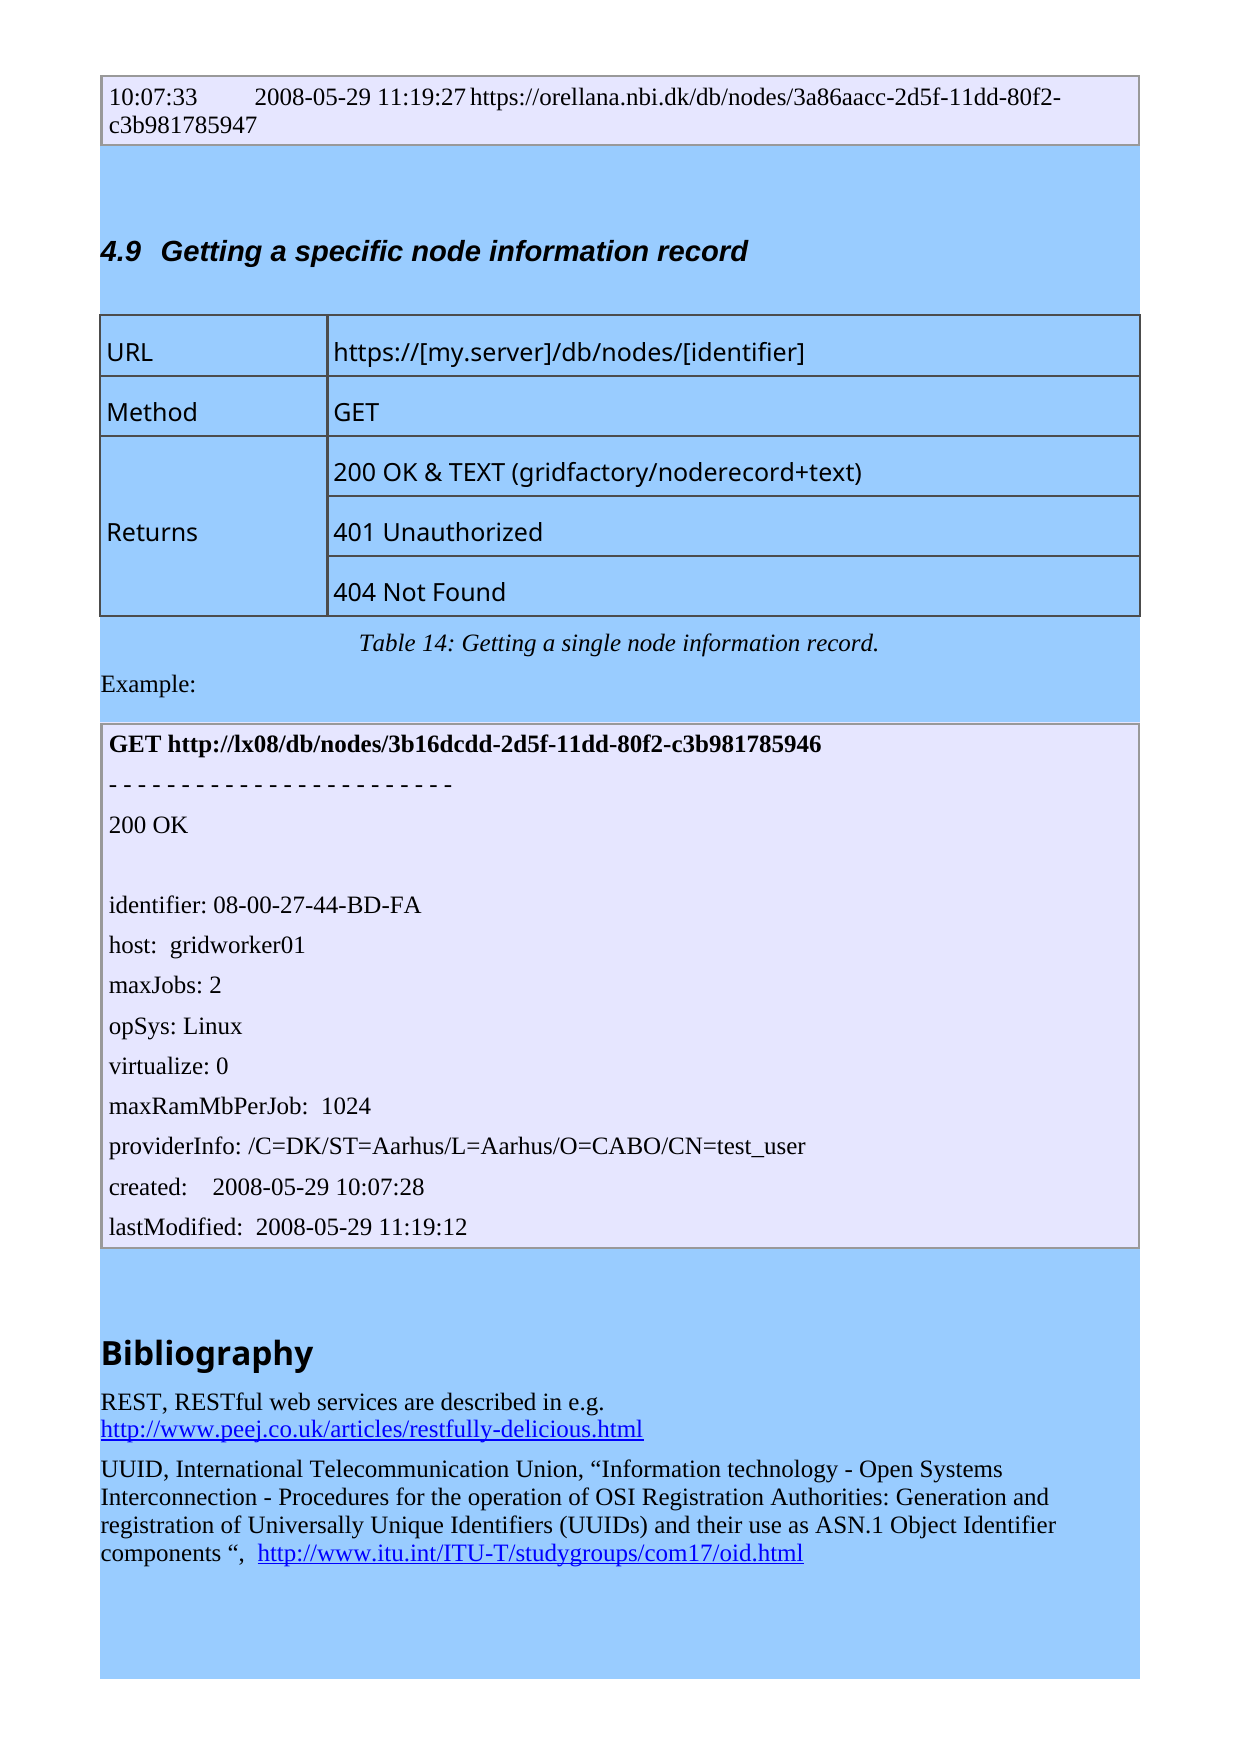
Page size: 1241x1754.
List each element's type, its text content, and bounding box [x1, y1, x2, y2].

table_header URL [101, 316, 326, 374]
text maxRamMbPerJob: 1024 [103, 1084, 1138, 1120]
text created: 2008-05-29 10:07:28 [103, 1165, 1138, 1200]
table_cell GET [329, 377, 1139, 434]
text REST, RESTful web services are described in e.g. http://www.peej.co.uk/articles/restfully-delicious.html [100, 1388, 1140, 1443]
text GET http://lx08/db/nodes/3b16dcdd-2d5f-11dd-80f2-c3b981785946 [103, 725, 1138, 758]
table_cell Method [101, 377, 326, 434]
text - - - - - - - - - - - - - - - - - - - - - - - - [103, 763, 1138, 798]
table_cell 401 Unauthorized [329, 497, 1139, 555]
table_cell 404 Not Found [329, 557, 1139, 615]
table_header 200 OK & TEXT (gridfactory/noderecord+text) [329, 437, 1139, 495]
text virtualize: 0 [103, 1044, 1138, 1080]
text UUID, International Telecommunication Union, “Information technology - Open Systems Interconnection - Procedures for the operation of OSI Registration Authorities: Generation and registration of Universally Unique Identifiers (UUIDs) and their use as ASN.1 Object Identifier components “, http://www.itu.int/ITU-T/studygroups/com17/oid.html [100, 1456, 1140, 1566]
text Table 14: Getting a single node information record. [100, 629, 1140, 657]
text 10:07:33 2008-05-29 11:19:27 https://orellana.nbi.dk/db/nodes/3a86aacc-2d5f-11dd-80f2-c3b981785947 [103, 77, 1138, 144]
subtitle Getting a specific node information record [100, 235, 1140, 268]
text providerInfo: /C=DK/ST=Aarhus/L=Aarhus/O=CABO/CN=test_user [103, 1124, 1138, 1160]
text identifier: 08-00-27-44-BD-FA [103, 883, 1138, 919]
text Example: [100, 670, 1140, 697]
table_header https://[my.server]/db/nodes/[identifier] [329, 316, 1139, 374]
text maxJobs: 2 [103, 964, 1138, 999]
table_cell Returns [101, 437, 326, 615]
text 200 OK [103, 803, 1138, 838]
text Bibliography [100, 1330, 1140, 1375]
text host: gridworker01 [103, 923, 1138, 959]
text opSys: Linux [103, 1004, 1138, 1039]
text lastModified: 2008-05-29 11:19:12 [103, 1205, 1138, 1247]
